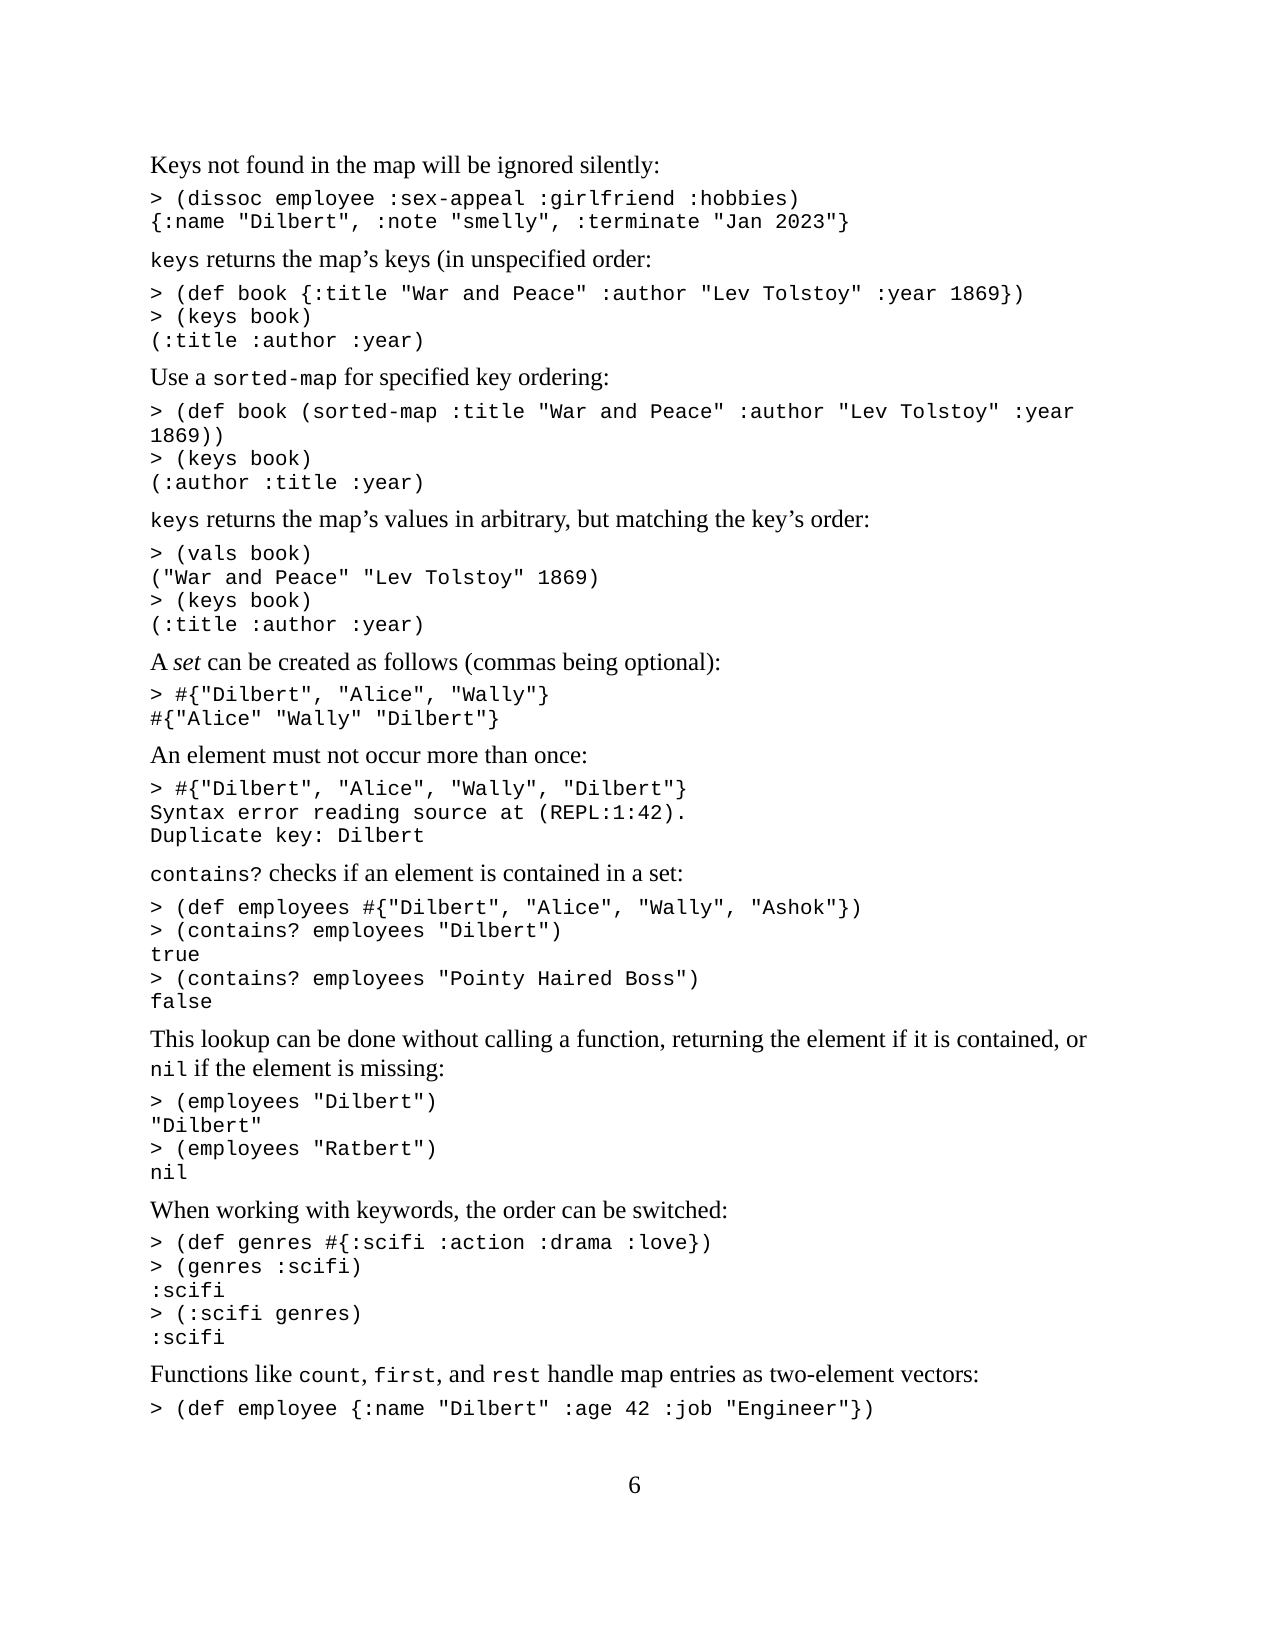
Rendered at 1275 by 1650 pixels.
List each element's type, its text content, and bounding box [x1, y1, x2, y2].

text keys returns the map’s keys (in unspecified order: [150, 244, 1125, 273]
text > (contains? employees "Dilbert") [150, 920, 1125, 944]
text > #{"Dilbert", "Alice", "Wally", "Dilbert"} [150, 778, 1125, 802]
text nil [150, 1162, 1125, 1186]
text > (def employees #{"Dilbert", "Alice", "Wally", "Ashok"}) [150, 897, 1125, 920]
text > (def genres #{:scifi :action :drama :love}) [150, 1232, 1125, 1256]
text :scifi [150, 1280, 1125, 1303]
text Functions like count, first, and rest handle map entries as two-element vectors: [150, 1359, 1125, 1389]
text contains? checks if an element is contained in a set: [150, 858, 1125, 888]
text {:name "Dilbert", :note "smelly", :terminate "Jan 2023"} [150, 211, 1125, 235]
text keys returns the map’s values in arbitrary, but matching the key’s order: [150, 504, 1125, 534]
text > #{"Dilbert", "Alice", "Wally"} [150, 684, 1125, 708]
text true [150, 944, 1125, 968]
text > (dissoc employee :sex-appeal :girlfriend :hobbies) [150, 188, 1125, 211]
text "Dilbert" [150, 1115, 1125, 1138]
text A set can be created as follows (commas being optional): [150, 647, 1125, 675]
text > (:scifi genres) [150, 1303, 1125, 1327]
text (:author :title :year) [150, 472, 1125, 496]
text An element must not occur more than once: [150, 741, 1125, 769]
text > (vals book) [150, 543, 1125, 567]
text false [150, 991, 1125, 1015]
text Use a sorted-map for specified key ordering: [150, 362, 1125, 392]
text ("War and Peace" "Lev Tolstoy" 1869) [150, 567, 1125, 590]
text Duplicate key: Dilbert [150, 826, 1125, 849]
text > (keys book) [150, 448, 1125, 472]
text :scifi [150, 1327, 1125, 1351]
text > (genres :scifi) [150, 1256, 1125, 1280]
text #{"Alice" "Wally" "Dilbert"} [150, 708, 1125, 732]
text Keys not found in the map will be ignored silently: [150, 150, 1125, 179]
text When working with keywords, the order can be switched: [150, 1195, 1125, 1223]
text (:title :author :year) [150, 330, 1125, 353]
text Syntax error reading source at (REPL:1:42). [150, 802, 1125, 826]
text > (employees "Ratbert") [150, 1138, 1125, 1162]
text This lookup can be done without calling a function, returning the element if it is contained, or nil if the element is missing: [150, 1024, 1125, 1082]
text > (def employee {:name "Dilbert" :age 42 :job "Engineer"}) [150, 1398, 1125, 1422]
text > (keys book) [150, 590, 1125, 614]
text > (contains? employees "Pointy Haired Boss") [150, 968, 1125, 991]
text > (def book {:title "War and Peace" :author "Lev Tolstoy" :year 1869}) [150, 282, 1125, 306]
text > (def book (sorted-map :title "War and Peace" :author "Lev Tolstoy" :year 1869)) [150, 401, 1125, 448]
text > (keys book) [150, 306, 1125, 330]
text > (employees "Dilbert") [150, 1091, 1125, 1115]
text (:title :author :year) [150, 614, 1125, 638]
